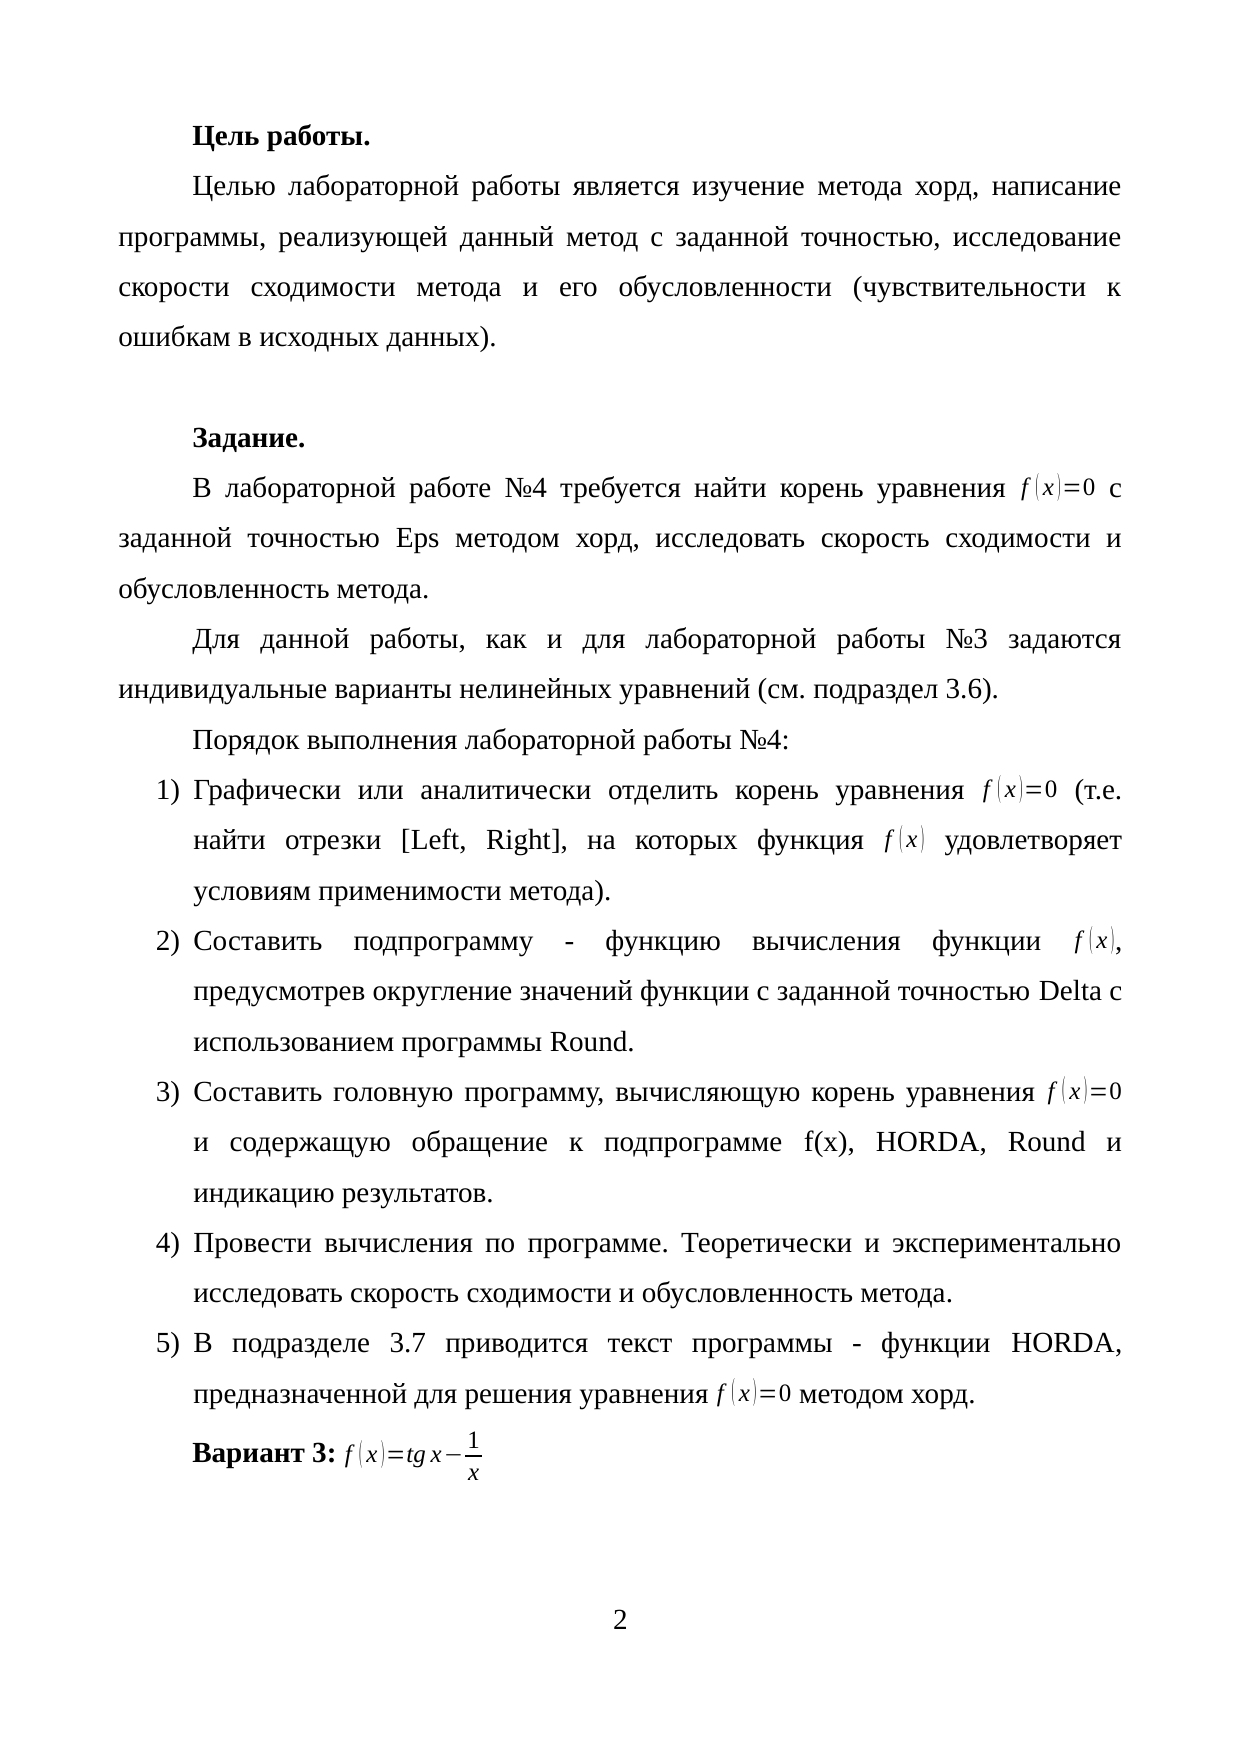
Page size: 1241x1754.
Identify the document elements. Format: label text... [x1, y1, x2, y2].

text Для данной работы, как и для лабораторной работы №3 задаются индивидуальные варианты нелинейных уравнений (см. подраздел 3.6). [118, 621, 1122, 705]
text Порядок выполнения лабораторной работы №4: [118, 722, 1122, 755]
list Графически или аналитически отделить корень уравнения (т.е. найти отрезки [Left, Right], на которых функция удовлетворяет условиям применимости метода). [156, 772, 1122, 906]
list В подразделе 3.7 приводится текст программы - функции HORDA, предназначенной для решения уравнения методом хорд. [156, 1326, 1122, 1409]
list Составить головную программу, вычисляющую корень уравнения и содержащую обращение к подпрограмме f(x), HORDA, Round и индикацию результатов. [156, 1074, 1122, 1208]
text Задание. [118, 420, 1122, 453]
text В лабораторной работе №4 требуется найти корень уравнения с заданной точностью Eps методом хорд, исследовать скорость сходимости и обусловленность метода. [118, 470, 1122, 604]
text Цель работы. [118, 118, 1122, 152]
text Вариант 3: [118, 1426, 1122, 1486]
text Целью лабораторной работы является изучение метода хорд, написание программы, реализующей данный метод с заданной точностью, исследование скорости сходимости метода и его обусловленности (чувствительности к ошибкам в исходных данных). [118, 168, 1122, 353]
list Составить подпрограмму - функцию вычисления функции , предусмотрев округление значений функции с заданной точностью Delta с использованием программы Round. [156, 923, 1122, 1057]
list Провести вычисления по программе. Теоретически и экспериментально исследовать скорость сходимости и обусловленность метода. [156, 1225, 1122, 1309]
